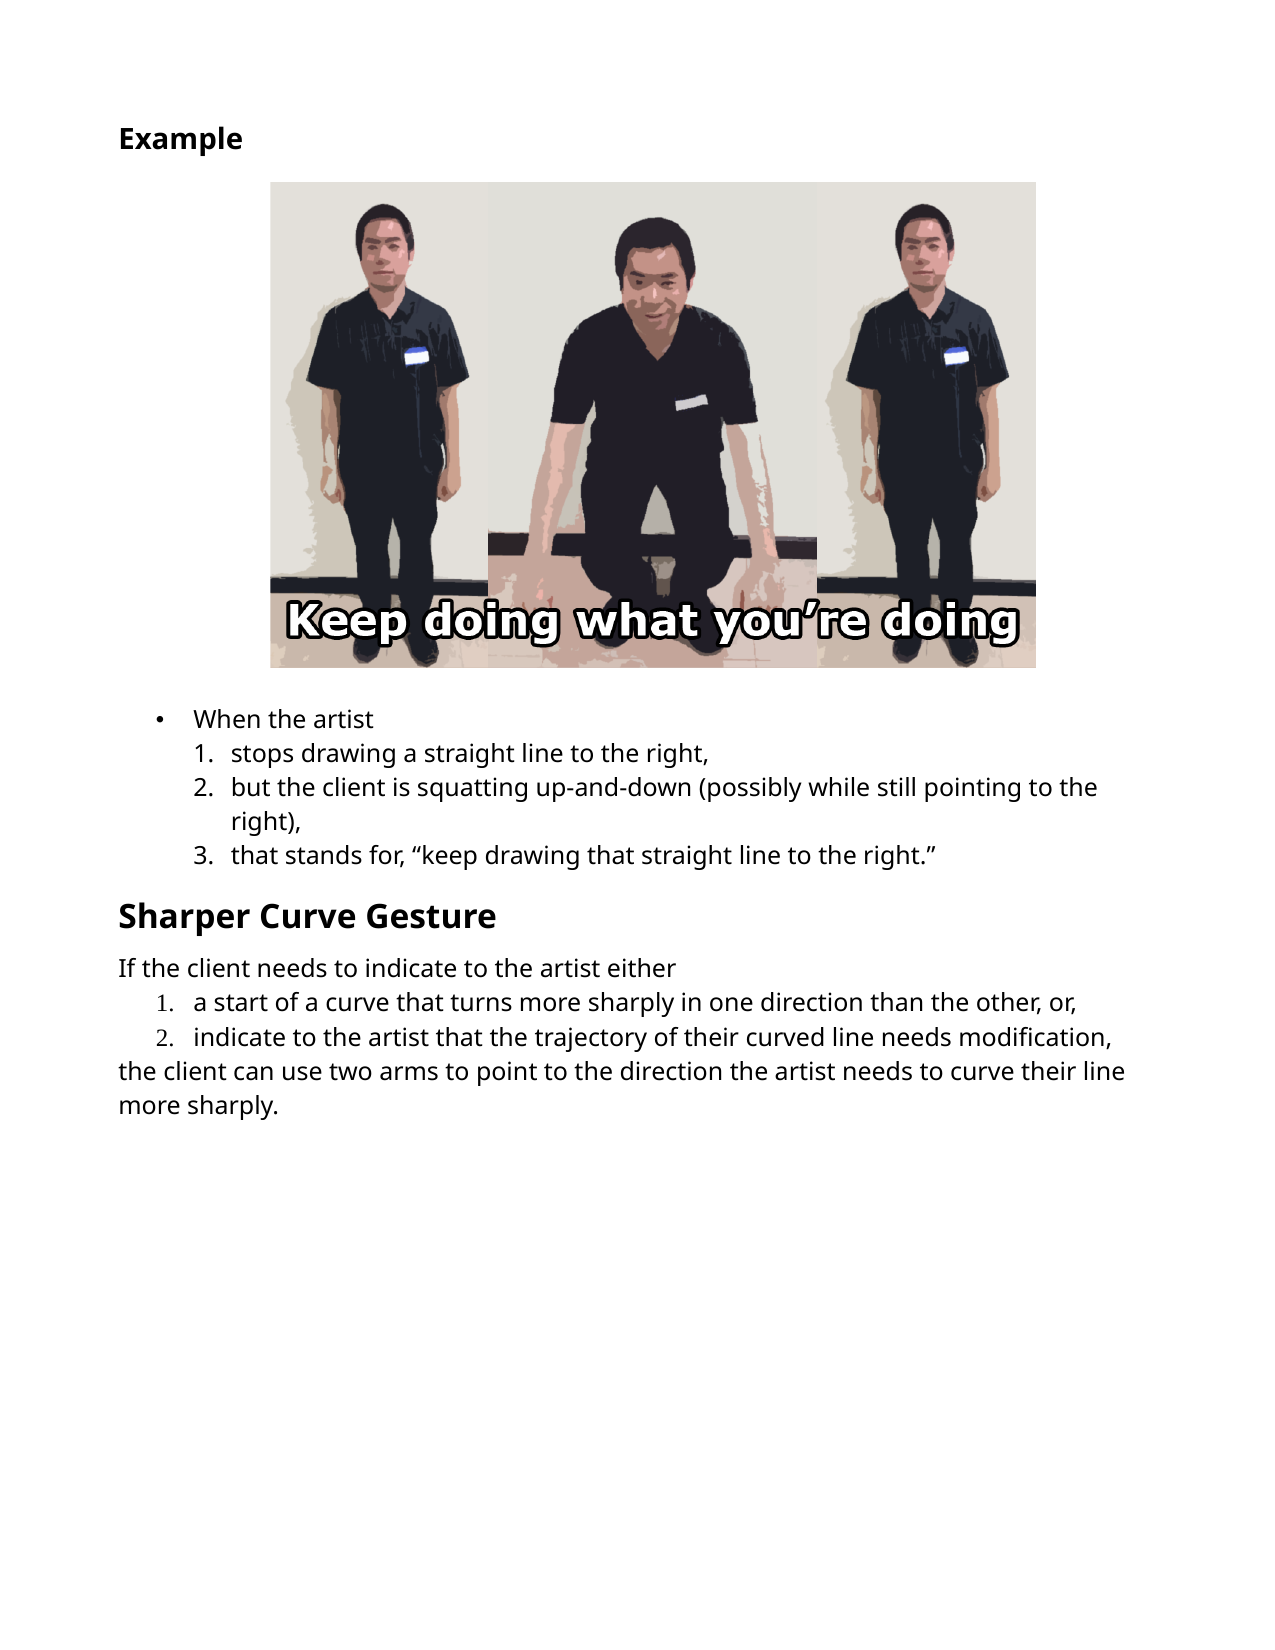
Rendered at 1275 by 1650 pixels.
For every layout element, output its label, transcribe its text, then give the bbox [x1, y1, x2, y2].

list a start of a curve that turns more sharply in one direction than the other, or, [156, 985, 1157, 1019]
list stops drawing a straight line to the right, [193, 736, 1157, 770]
picture [270, 182, 1036, 668]
subtitle Example [118, 118, 1157, 158]
list but the client is squatting up-and-down (possibly while still pointing to the right), [193, 770, 1157, 838]
subtitle Sharper Curve Gesture [118, 893, 1157, 938]
text If the client needs to indicate to the artist either [118, 951, 1157, 985]
list that stands for, “keep drawing that straight line to the right.” [193, 838, 1157, 872]
text the client can use two arms to point to the direction the artist needs to curve their line more sharply. [118, 1053, 1157, 1121]
list indicate to the artist that the trajectory of their curved line needs modification, [156, 1019, 1157, 1053]
list When the artist [156, 702, 1157, 736]
